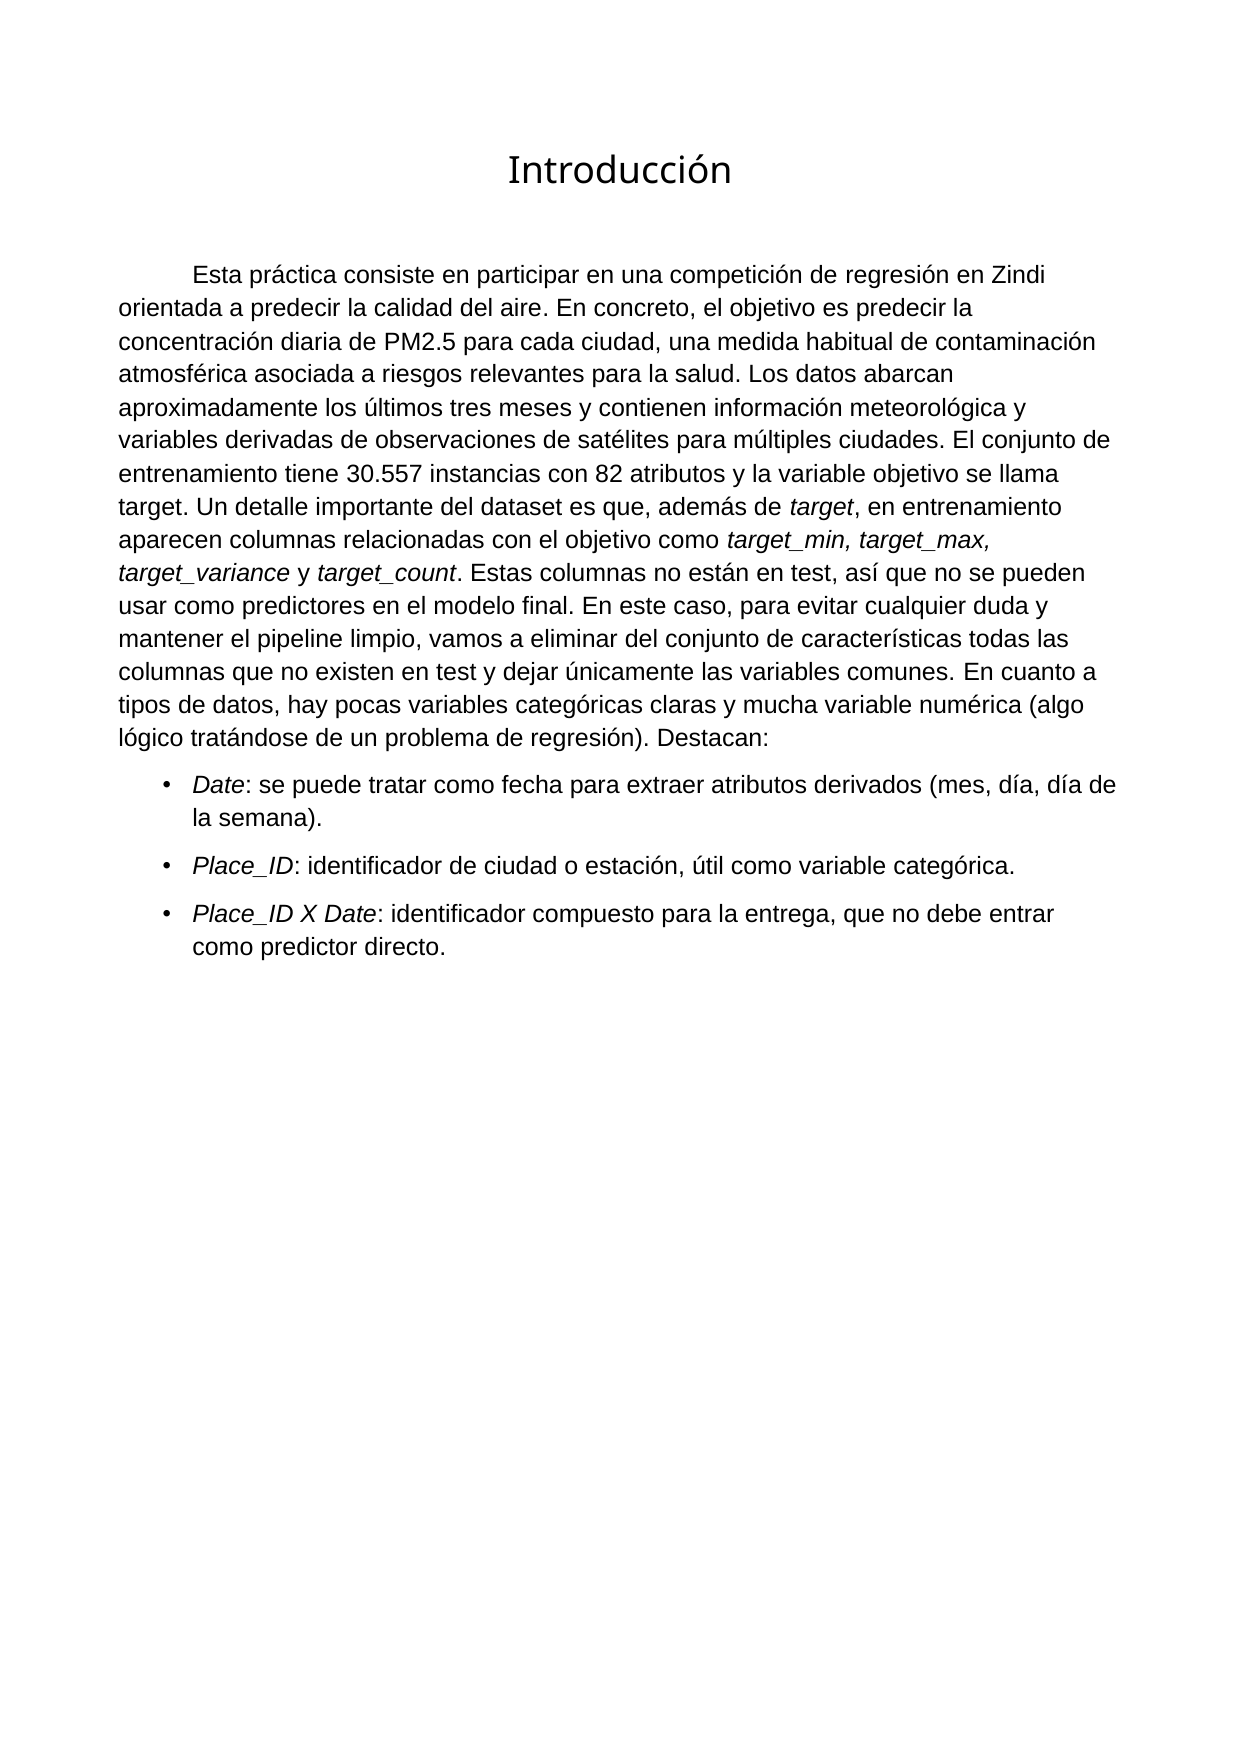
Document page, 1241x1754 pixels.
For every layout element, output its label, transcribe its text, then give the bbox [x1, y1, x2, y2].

text Esta práctica consiste en participar en una competición de regresión en Zindi orientada a predecir la calidad del aire. En concreto, el objetivo es predecir la concentración diaria de PM2.5 para cada ciudad, una medida habitual de contaminación atmosférica asociada a riesgos relevantes para la salud. Los datos abarcan aproximadamente los últimos tres meses y contienen información meteorológica y variables derivadas de observaciones de satélites para múltiples ciudades. El conjunto de entrenamiento tiene 30.557 instancias con 82 atributos y la variable objetivo se llama target. Un detalle importante del dataset es que, además de target, en entrenamiento aparecen columnas relacionadas con el objetivo como target_min, target_max, target_variance y target_count. Estas columnas no están en test, así que no se pueden usar como predictores en el modelo final. En este caso, para evitar cualquier duda y mantener el pipeline limpio, vamos a eliminar del conjunto de características todas las columnas que no existen en test y dejar únicamente las variables comunes. En cuanto a tipos de datos, hay pocas variables categóricas claras y mucha variable numérica (algo lógico tratándose de un problema de regresión). Destacan: [118, 260, 1122, 751]
list Date: se puede tratar como fecha para extraer atributos derivados (mes, día, día de la semana). [162, 770, 1122, 832]
list Place_ID: identificador de ciudad o estación, útil como variable categórica. [162, 851, 1122, 880]
list Place_ID X Date: identificador compuesto para la entrega, que no debe entrar como predictor directo. [162, 899, 1122, 961]
subtitle Introducción [118, 143, 1122, 194]
